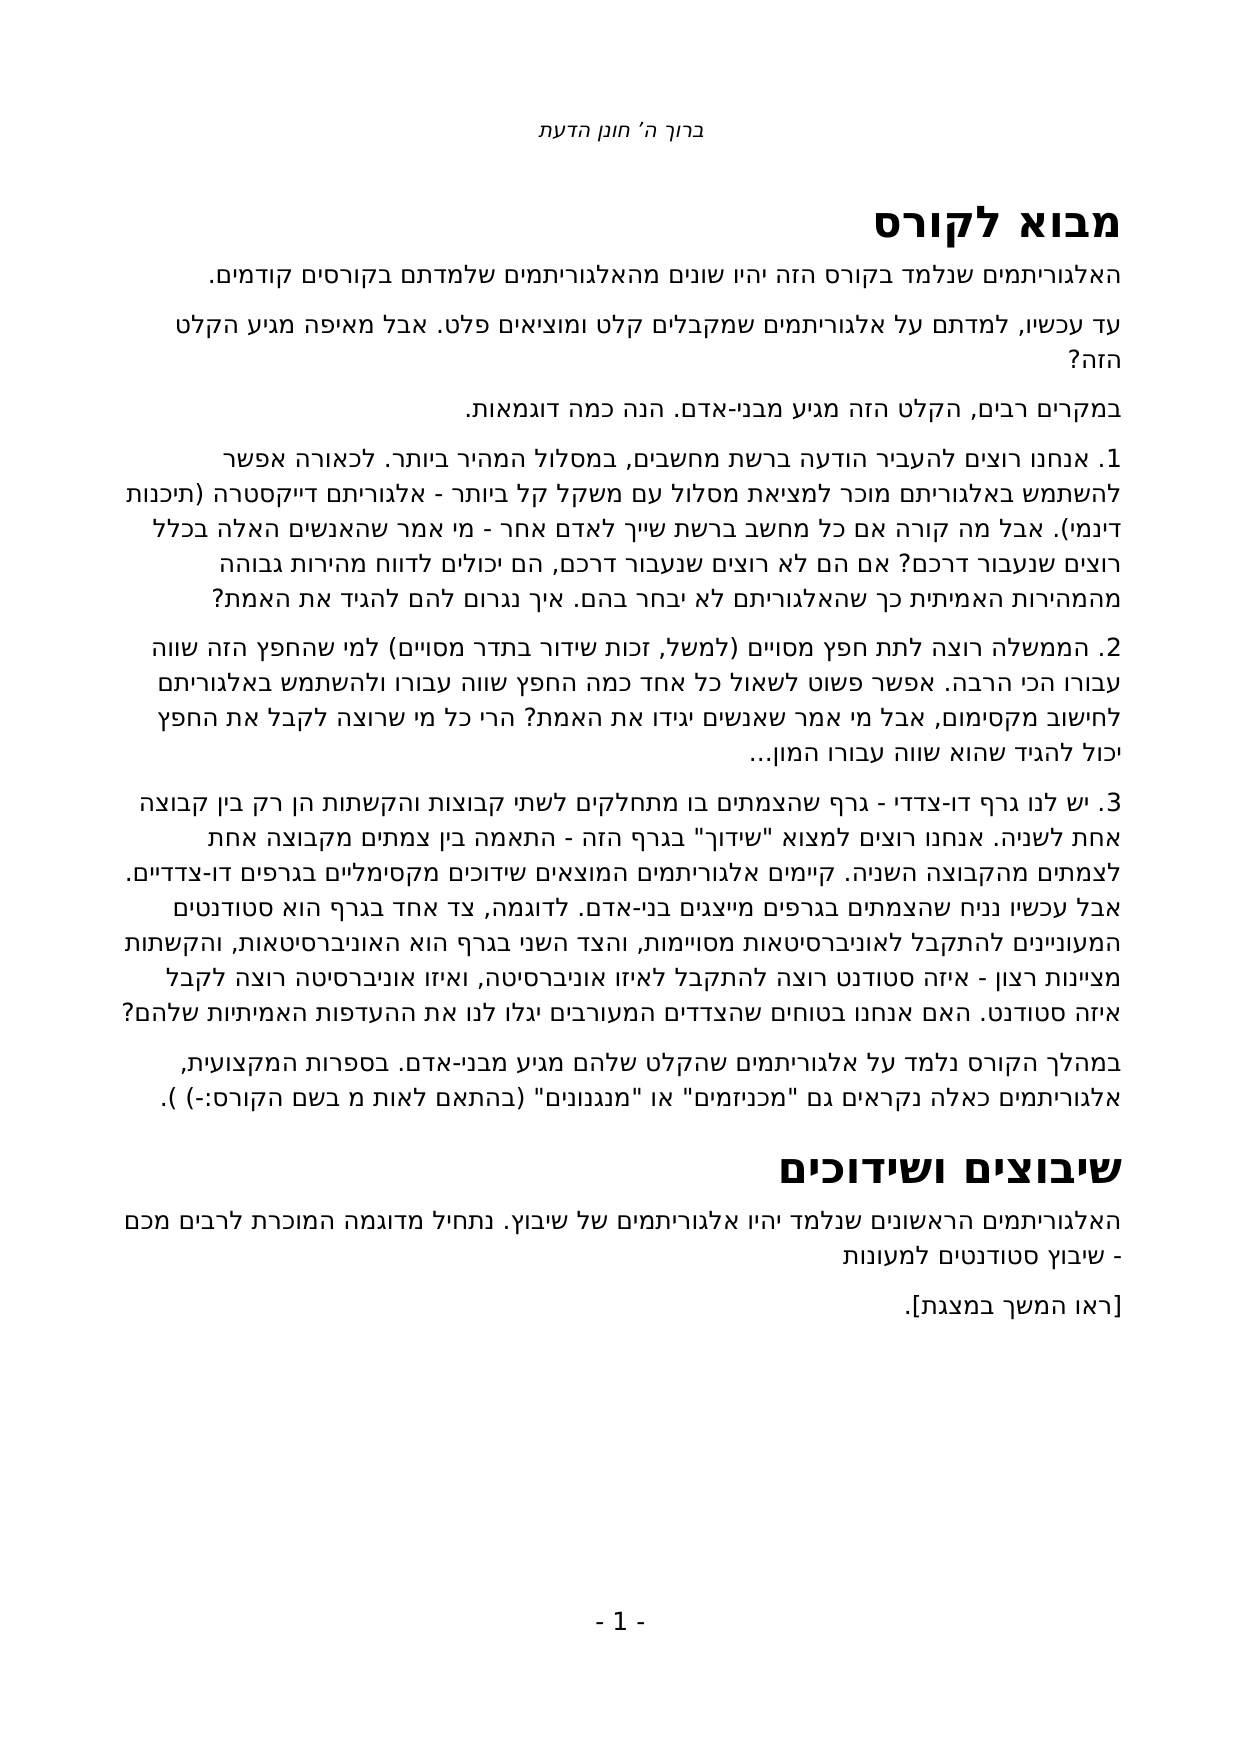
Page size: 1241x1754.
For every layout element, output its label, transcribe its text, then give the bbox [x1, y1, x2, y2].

text האלגוריתמים שנלמד בקורס הזה יהיו שונים מהאלגוריתמים שלמדתם בקורסים קודמים. [118, 260, 1122, 289]
subtitle מבוא לקורס [118, 197, 1122, 248]
text עד עכשיו, למדתם על אלגוריתמים שמקבלים קלט ומוציאים פלט. אבל מאיפה מגיע הקלט הזה? [118, 310, 1122, 374]
text 1. אנחנו רוצים להעביר הודעה ברשת מחשבים, במסלול המהיר ביותר. לכאורה אפשר להשתמש באלגוריתם מוכר למציאת מסלול עם משקל קל ביותר - אלגוריתם דייקסטרה (תיכנות דינמי). אבל מה קורה אם כל מחשב ברשת שייך לאדם אחר - מי אמר שהאנשים האלה בכלל רוצים שנעבור דרכם? אם הם לא רוצים שנעבור דרכם, הם יכולים לדווח מהירות גבוהה מהמהירות האמיתית כך שהאלגוריתם לא יבחר בהם. איך נגרום להם להגיד את האמת? [118, 444, 1122, 613]
text במקרים רבים, הקלט הזה מגיע מבני-אדם. הנה כמה דוגמאות. [118, 394, 1122, 424]
text [ראו המשך במצגת]. [118, 1291, 1122, 1320]
text האלגוריתמים הראשונים שנלמד יהיו אלגוריתמים של שיבוץ. נתחיל מדוגמה המוכרת לרבים מכם - שיבוץ סטודנטים למעונות [118, 1206, 1122, 1270]
text במהלך הקורס נלמד על אלגוריתמים שהקלט שלהם מגיע מבני-אדם. בספרות המקצועית, אלגוריתמים כאלה נקראים גם "מכניזמים" או "מנגנונים" (בהתאם לאות מ בשם הקורס:-) ). [118, 1048, 1122, 1112]
text 2. הממשלה רוצה לתת חפץ מסויים (למשל, זכות שידור בתדר מסויים) למי שהחפץ הזה שווה עבורו הכי הרבה. אפשר פשוט לשאול כל אחד כמה החפץ שווה עבורו ולהשתמש באלגוריתם לחישוב מקסימום, אבל מי אמר שאנשים יגידו את האמת? הרי כל מי שרוצה לקבל את החפץ יכול להגיד שהוא שווה עבורו המון... [118, 634, 1122, 768]
subtitle שיבוצים ושידוכים [118, 1143, 1122, 1194]
text 3. יש לנו גרף דו-צדדי - גרף שהצמתים בו מתחלקים לשתי קבוצות והקשתות הן רק בין קבוצה אחת לשניה. אנחנו רוצים למצוא "שידוך" בגרף הזה - התאמה בין צמתים מקבוצה אחת לצמתים מהקבוצה השניה. קיימים אלגוריתמים המוצאים שידוכים מקסימליים בגרפים דו-צדדיים.אבל עכשיו נניח שהצמתים בגרפים מייצגים בני-אדם. לדוגמה, צד אחד בגרף הוא סטודנטים המעוניינים להתקבל לאוניברסיטאות מסויימות, והצד השני בגרף הוא האוניברסיטאות, והקשתות מציינות רצון - איזה סטודנט רוצה להתקבל לאיזו אוניברסיטה, ואיזו אוניברסיטה רוצה לקבל איזה סטודנט. האם אנחנו בטוחים שהצדדים המעורבים יגלו לנו את ההעדפות האמיתיות שלהם? [118, 788, 1122, 1027]
